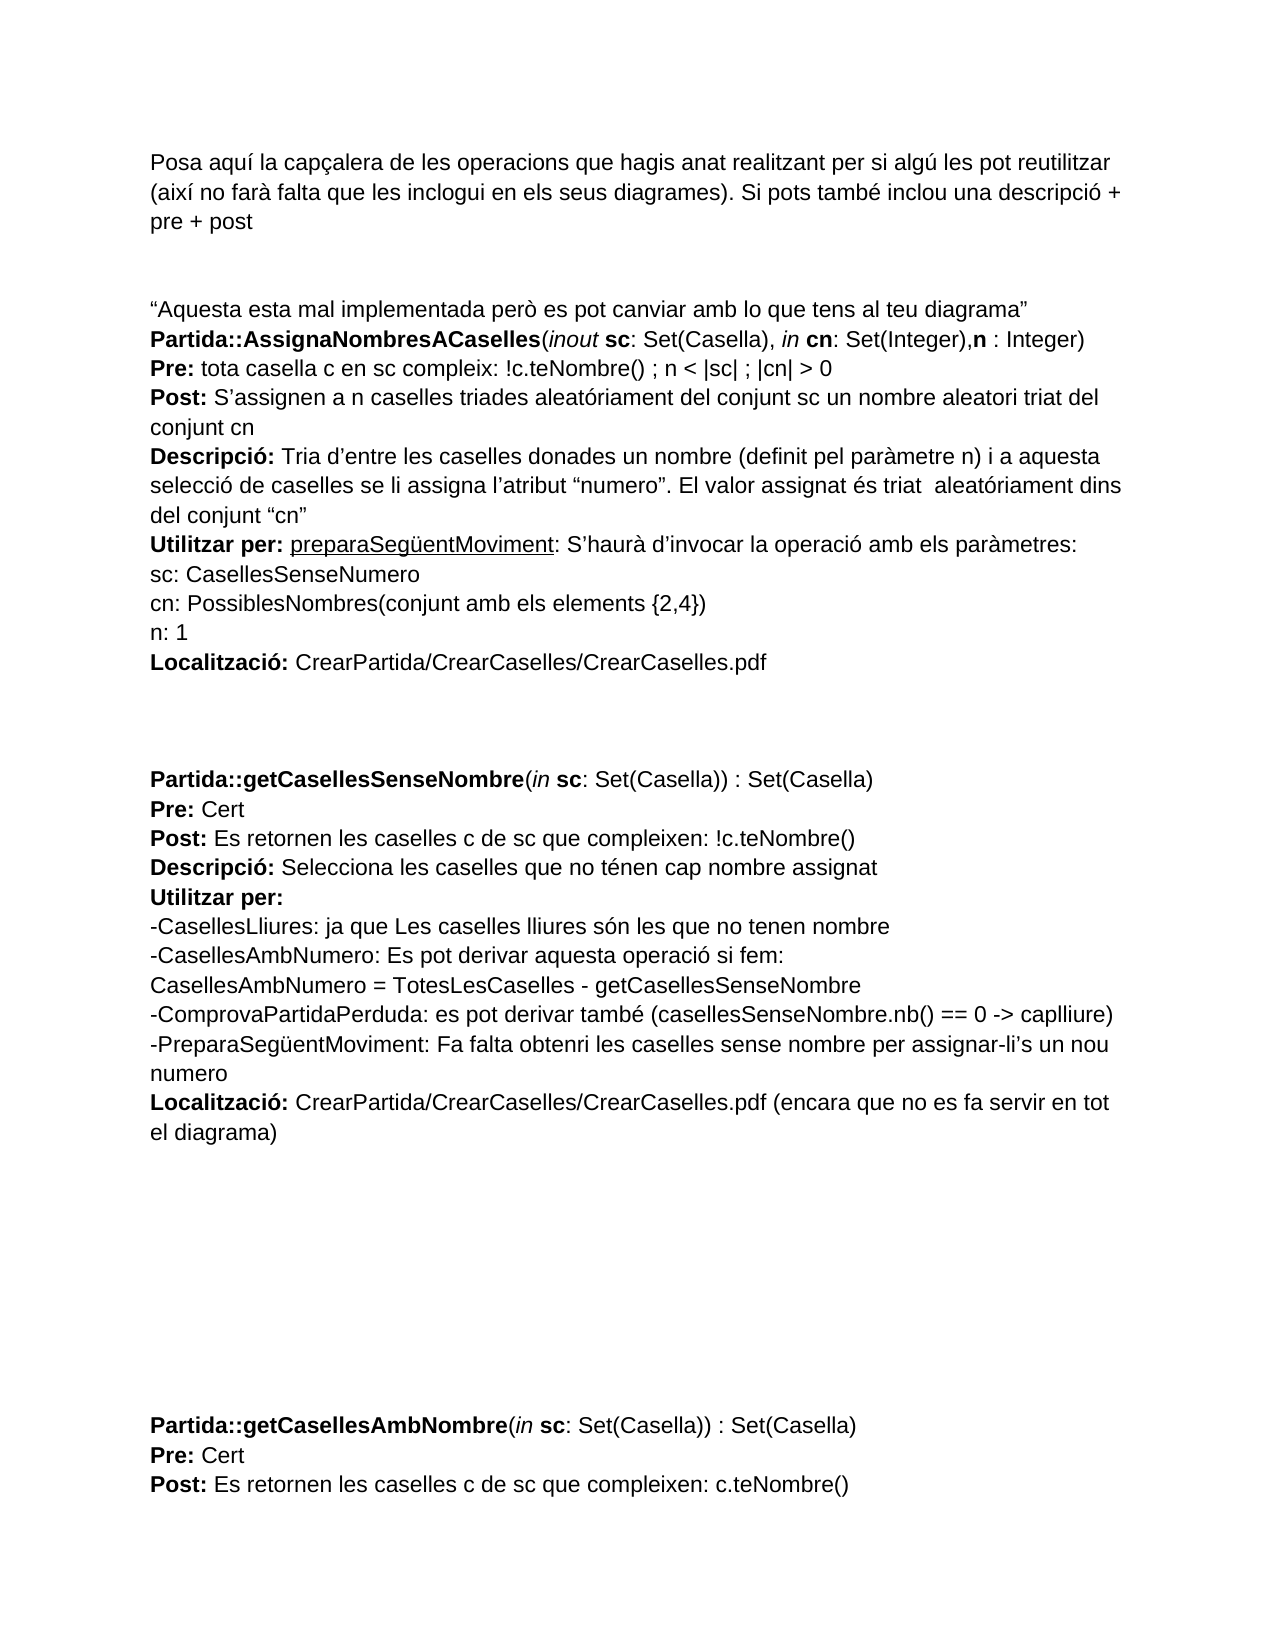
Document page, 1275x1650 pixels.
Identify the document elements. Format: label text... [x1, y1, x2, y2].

text Post: Es retornen les caselles c de sc que compleixen: c.teNombre() [150, 1472, 1125, 1497]
text cn: PossiblesNombres(conjunt amb els elements {2,4}) [150, 591, 1125, 616]
text Post: Es retornen les caselles c de sc que compleixen: !c.teNombre() [150, 826, 1125, 851]
text Descripció: Selecciona les caselles que no ténen cap nombre assignat [150, 855, 1125, 881]
text n: 1 [150, 620, 1125, 646]
text Post: S’assignen a n caselles triades aleatóriament del conjunt sc un nombre aleatori triat del conjunt cn [150, 385, 1125, 440]
text Utilitzar per: [150, 884, 1125, 910]
text sc: CasellesSenseNumero [150, 561, 1125, 587]
text Utilitzar per: preparaSegüentMoviment: S’haurà d’invocar la operació amb els paràmetres: [150, 532, 1125, 557]
text Partida::getCasellesAmbNombre(in sc: Set(Casella)) : Set(Casella) [150, 1413, 1125, 1439]
text Pre: tota casella c en sc compleix: !c.teNombre() ; n < |sc| ; |cn| > 0 [150, 356, 1125, 381]
text Partida::getCasellesSenseNombre(in sc: Set(Casella)) : Set(Casella) [150, 767, 1125, 792]
text Localització: CrearPartida/CrearCaselles/CrearCaselles.pdf (encara que no es fa servir en tot el diagrama) [150, 1090, 1125, 1145]
text Partida::AssignaNombresACaselles(inout sc: Set(Casella), in cn: Set(Integer),n : Integer) [150, 326, 1125, 352]
text -PreparaSegüentMoviment: Fa falta obtenri les caselles sense nombre per assignar-li’s un nou numero [150, 1031, 1125, 1086]
text Posa aquí la capçalera de les operacions que hagis anat realitzant per si algú les pot reutilitzar (així no farà falta que les inclogui en els seus diagrames). Si pots també inclou una descripció + pre + post [150, 150, 1125, 234]
text Localització: CrearPartida/CrearCaselles/CrearCaselles.pdf [150, 649, 1125, 675]
text -CasellesAmbNumero: Es pot derivar aquesta operació si fem: CasellesAmbNumero = TotesLesCaselles - getCasellesSenseNombre [150, 943, 1125, 998]
text Pre: Cert [150, 796, 1125, 822]
text Pre: Cert [150, 1442, 1125, 1468]
text -CasellesLliures: ja que Les caselles lliures són les que no tenen nombre [150, 914, 1125, 939]
text Descripció: Tria d’entre les caselles donades un nombre (definit pel paràmetre n) i a aquesta selecció de caselles se li assigna l’atribut “numero”. El valor assignat és triat aleatóriament dins del conjunt “cn” [150, 444, 1125, 528]
text -ComprovaPartidaPerduda: es pot derivar també (casellesSenseNombre.nb() == 0 -> caplliure) [150, 1002, 1125, 1027]
text “Aquesta esta mal implementada però es pot canviar amb lo que tens al teu diagrama” [150, 297, 1125, 322]
